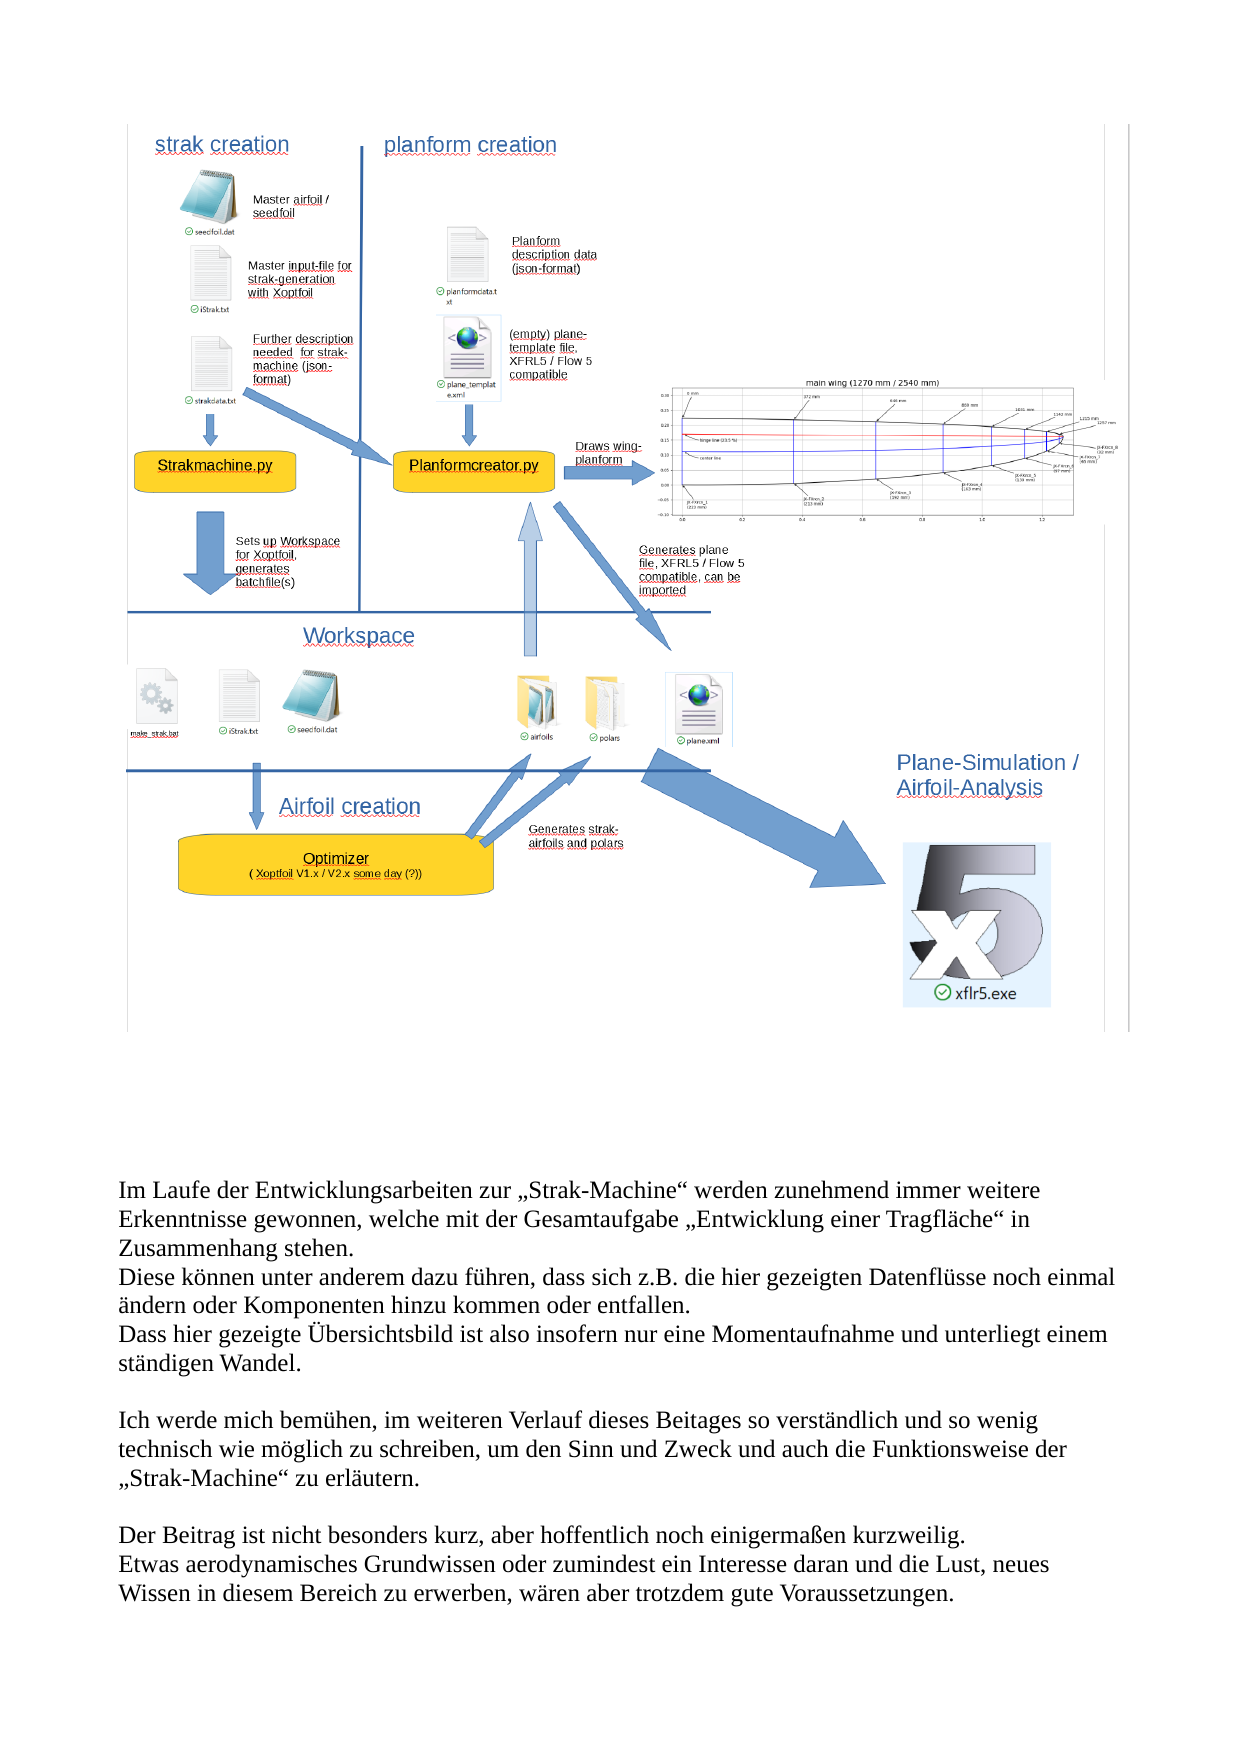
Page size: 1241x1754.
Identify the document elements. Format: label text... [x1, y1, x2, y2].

text Ich werde mich bemühen, im weiteren Verlauf dieses Beitages so verständlich und so wenig technisch wie möglich zu schreiben, um den Sinn und Zweck und auch die Funktionsweise der „Strak-Machine“ zu erläutern. [118, 1406, 1122, 1492]
text Diese können unter anderem dazu führen, dass sich z.B. die hier gezeigten Datenflüsse noch einmal ändern oder Komponenten hinzu kommen oder entfallen. [118, 1262, 1122, 1319]
text Der Beitrag ist nicht besonders kurz, aber hoffentlich noch einigermaßen kurzweilig. [118, 1521, 1122, 1549]
picture [126, 124, 1130, 1032]
text Etwas aerodynamisches Grundwissen oder zumindest ein Interesse daran und die Lust, neues Wissen in diesem Bereich zu erwerben, wären aber trotzdem gute Voraussetzungen. [118, 1549, 1122, 1607]
text Im Laufe der Entwicklungsarbeiten zur „Strak-Machine“ werden zunehmend immer weitere Erkenntnisse gewonnen, welche mit der Gesamtaufgabe „Entwicklung einer Tragfläche“ in Zusammenhang stehen. [118, 1176, 1122, 1262]
text Dass hier gezeigte Übersichtsbild ist also insofern nur eine Momentaufnahme und unterliegt einem ständigen Wandel. [118, 1319, 1122, 1377]
